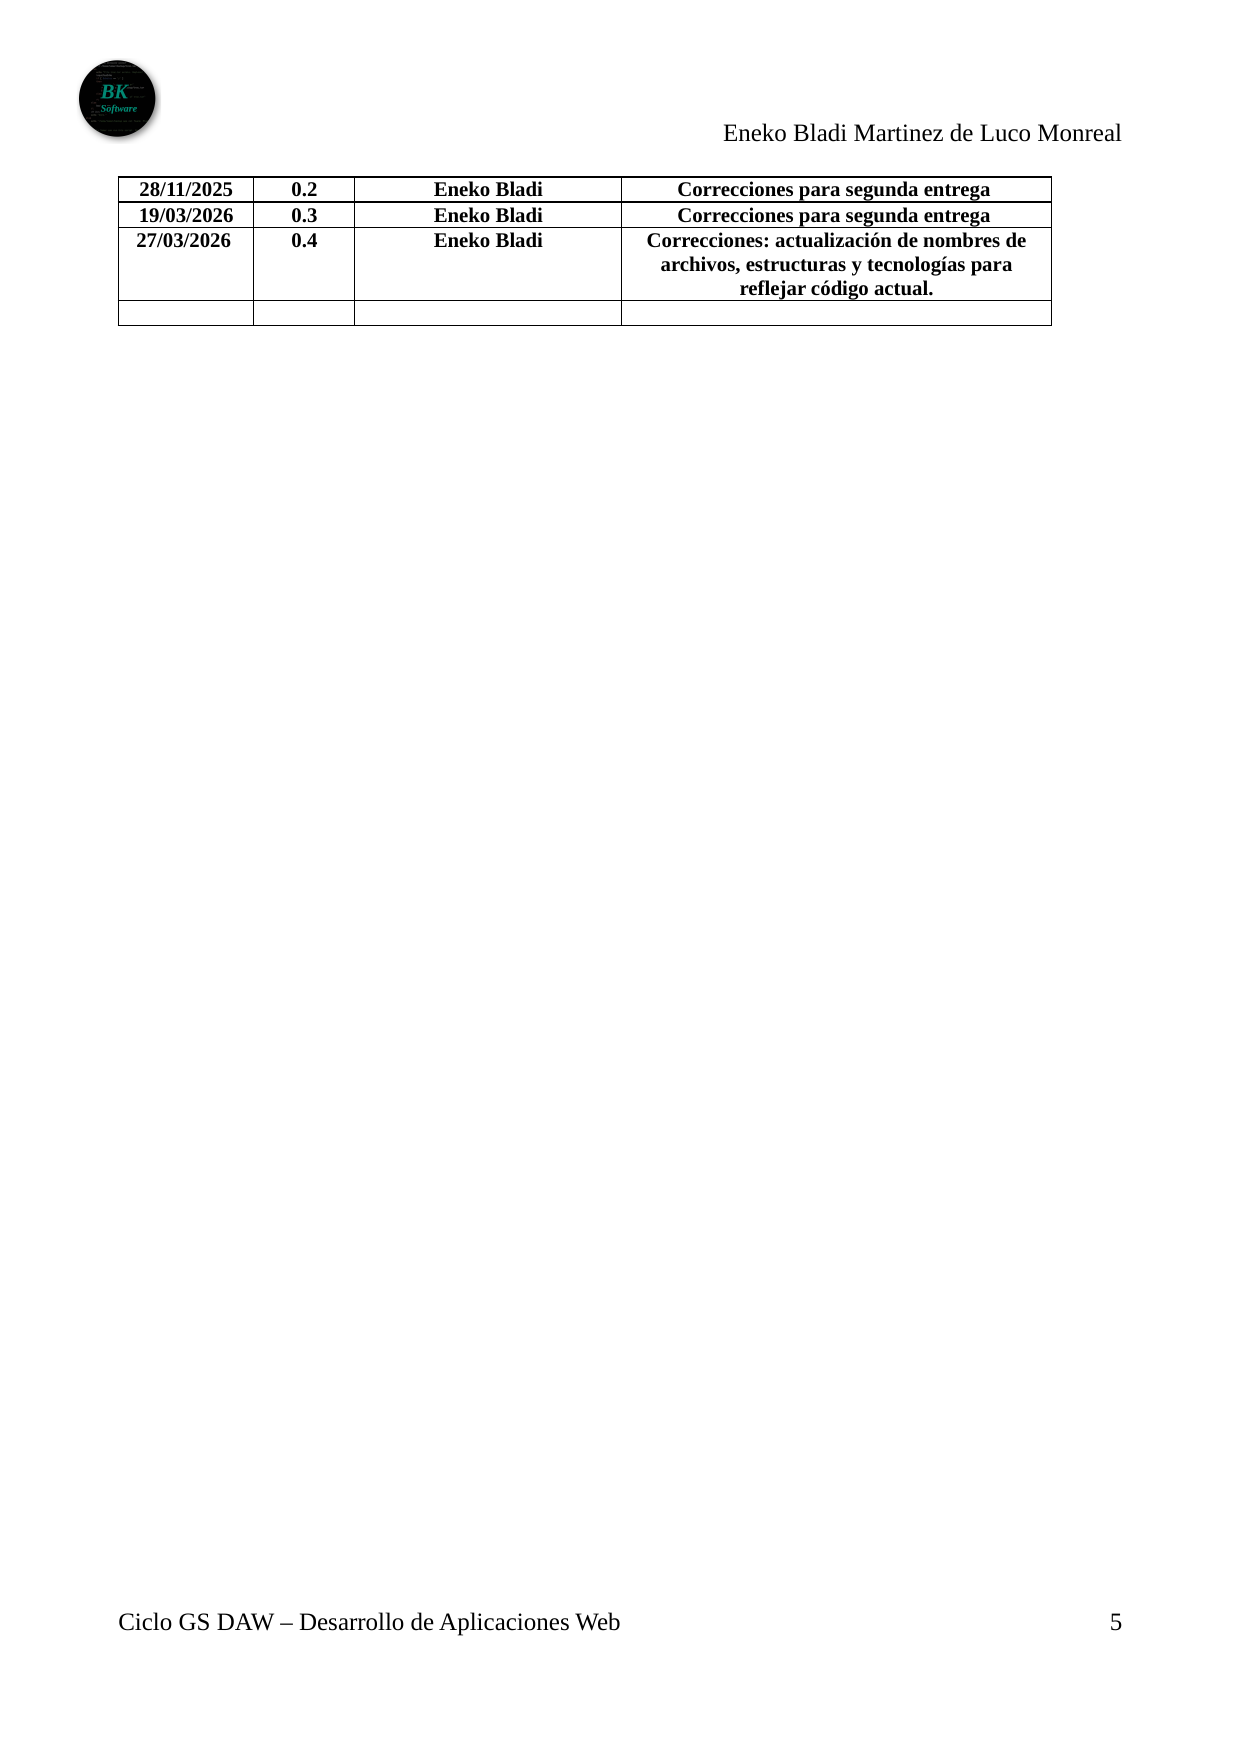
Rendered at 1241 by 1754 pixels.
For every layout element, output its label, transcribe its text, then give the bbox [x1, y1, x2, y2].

table_cell Correcciones para segunda entrega [622, 203, 1051, 227]
table_cell Correcciones para segunda entrega [622, 178, 1051, 201]
table_cell [355, 301, 621, 325]
table_cell [119, 301, 253, 325]
table_cell 0.3 [254, 203, 354, 227]
table_cell 0.2 [254, 178, 354, 201]
picture [76, 58, 162, 144]
table_cell 27/03/2026 [119, 228, 253, 300]
table_cell [622, 301, 1051, 325]
table_cell Eneko Bladi [355, 228, 621, 300]
table_cell 28/11/2025 [119, 178, 253, 201]
table_cell Correcciones: actualización de nombres de archivos, estructuras y tecnologías para reflejar código actual. [622, 228, 1051, 300]
table_cell 0.4 [254, 228, 354, 300]
table_cell [254, 301, 354, 325]
table_cell 19/03/2026 [119, 203, 253, 227]
table_cell Eneko Bladi [355, 178, 621, 201]
table_cell Eneko Bladi [355, 203, 621, 227]
